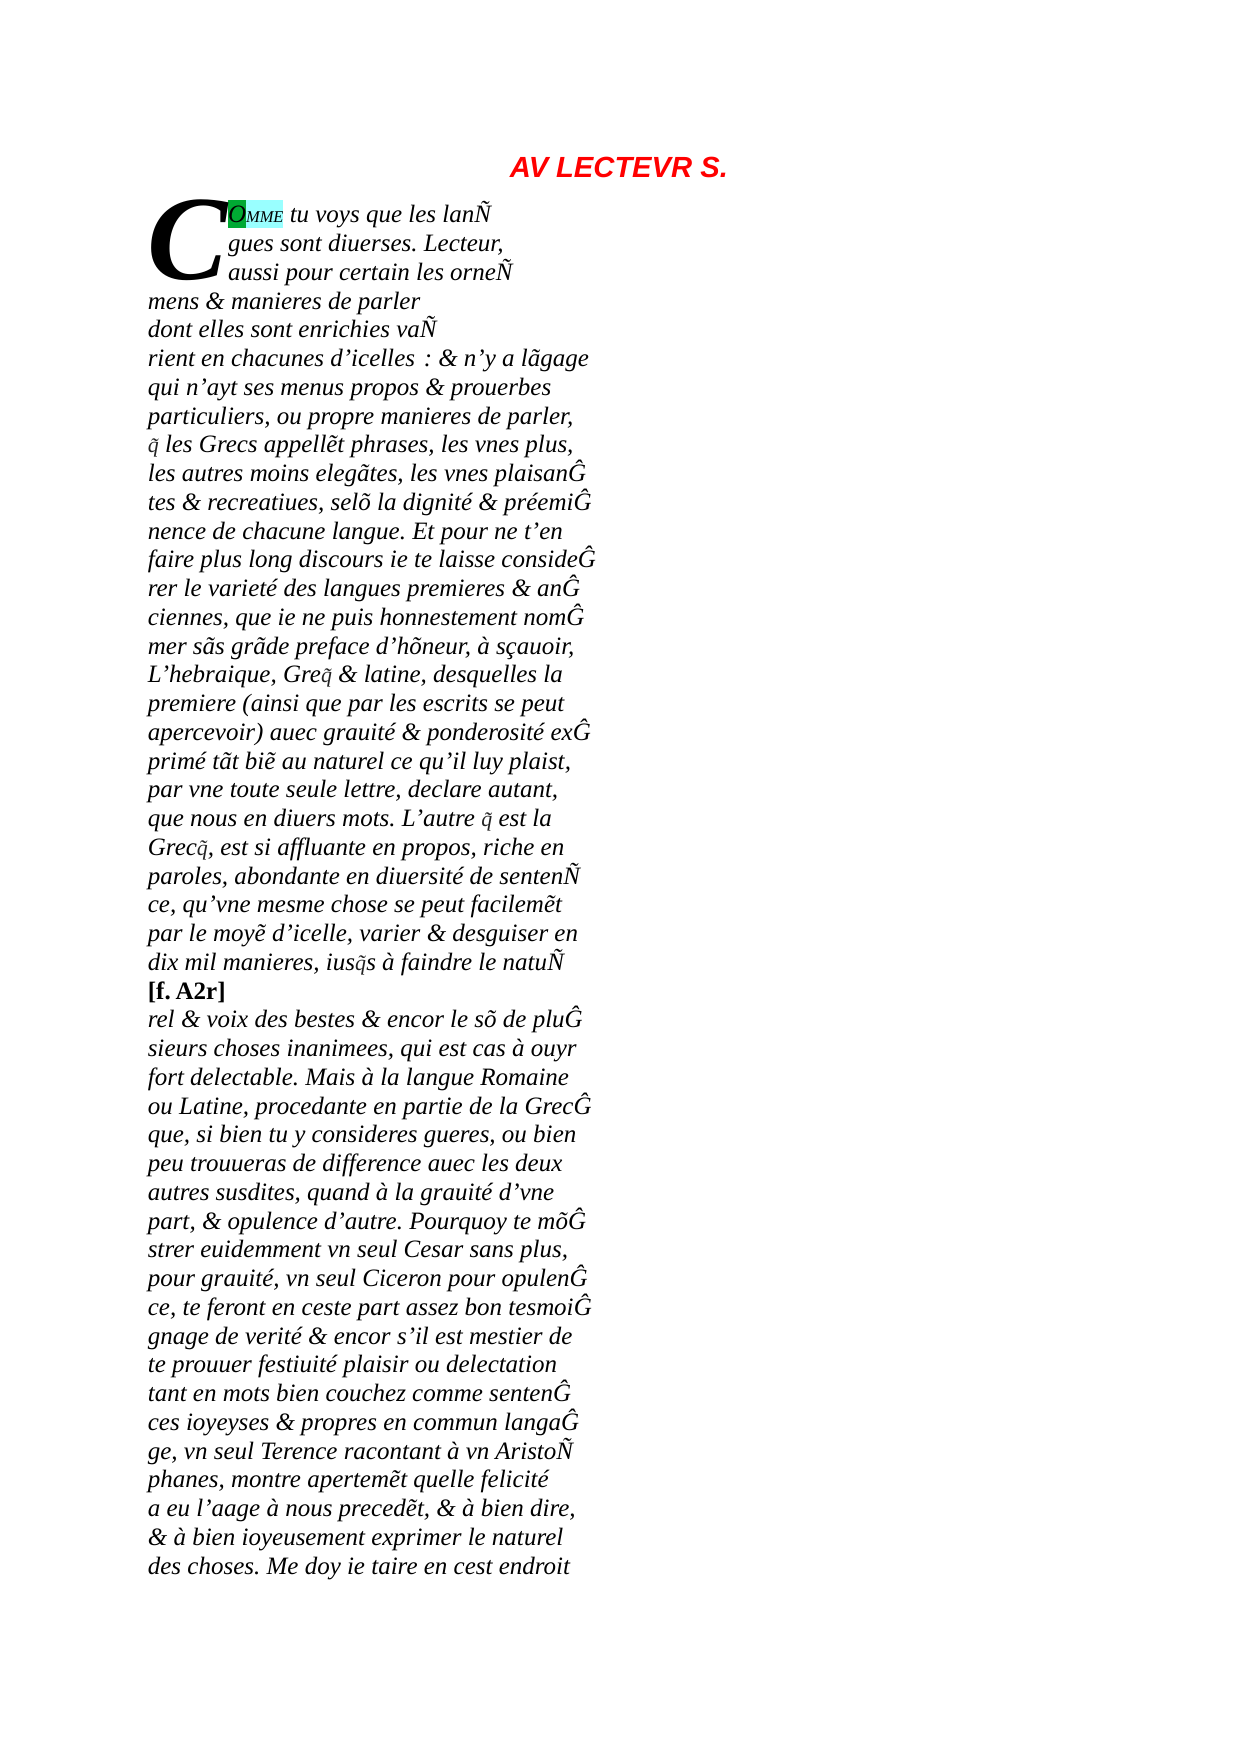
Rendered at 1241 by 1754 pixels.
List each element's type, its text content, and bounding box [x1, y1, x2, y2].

text Comme tu voys que les lanÑ gues sont diuerses. Lecteur, aussi pour certain les orneÑ mens & manieres de parler dont elles sont enrichies vaÑ rient en chacunes d’icelles : & n’y a lãgage qui n’ayt ses menus propos & prouerbes particuliers, ou propre manieres de parler, q̃ les Grecs appellẽt phrases, les vnes plus, les autres moins elegãtes, les vnes plaisanĜ tes & recreatiues, selõ la dignité & préemiĜ nence de chacune langue. Et pour ne t’en faire plus long discours ie te laisse consideĜ rer le varieté des langues premieres & anĜ ciennes, que ie ne puis honnestement nomĜ mer sãs grãde preface d’hõneur, à sçauoir, L’hebraique, Greq̃ & latine, desquelles la premiere (ainsi que par les escrits se peut apercevoir) auec grauité & ponderosité exĜ primé tãt biẽ au naturel ce qu’il luy plaist, par vne toute seule lettre, declare autant, que nous en diuers mots. L’autre q̃ est la Grecq̃, est si affluante en propos, riche en paroles, abondante en diuersité de sentenÑ ce, qu’vne mesme chose se peut facilemẽt par le moyẽ d’icelle, varier & desguiser en dix mil manieres, iusq̃s à faindre le natuÑ [f. A2r] rel & voix des bestes & encor le sõ de pluĜ sieurs choses inanimees, qui est cas à ouyr fort delectable. Mais à la langue Romaine ou Latine, procedante en partie de la GrecĜ que, si bien tu y consideres gueres, ou bien peu trouueras de difference auec les deux autres susdites, quand à la grauité d’vne part, & opulence d’autre. Pourquoy te mõĜ strer euidemment vn seul Cesar sans plus, pour grauité, vn seul Ciceron pour opulenĜ ce, te feront en ceste part assez bon tesmoiĜ gnage de verité & encor s’il est mestier de te prouuer festiuité plaisir ou delectation tant en mots bien couchez comme sentenĜ ces ioyeyses & propres en commun langaĜ ge, vn seul Terence racontant à vn AristoÑ phanes, montre apertemẽt quelle felicité a eu l’aage à nous precedẽt, & à bien dire, & à bien ioyeusement exprimer le naturel des choses. Me doy ie taire en cest endroit [148, 199, 1093, 1579]
text AV LECTEVR S. [148, 148, 1093, 187]
